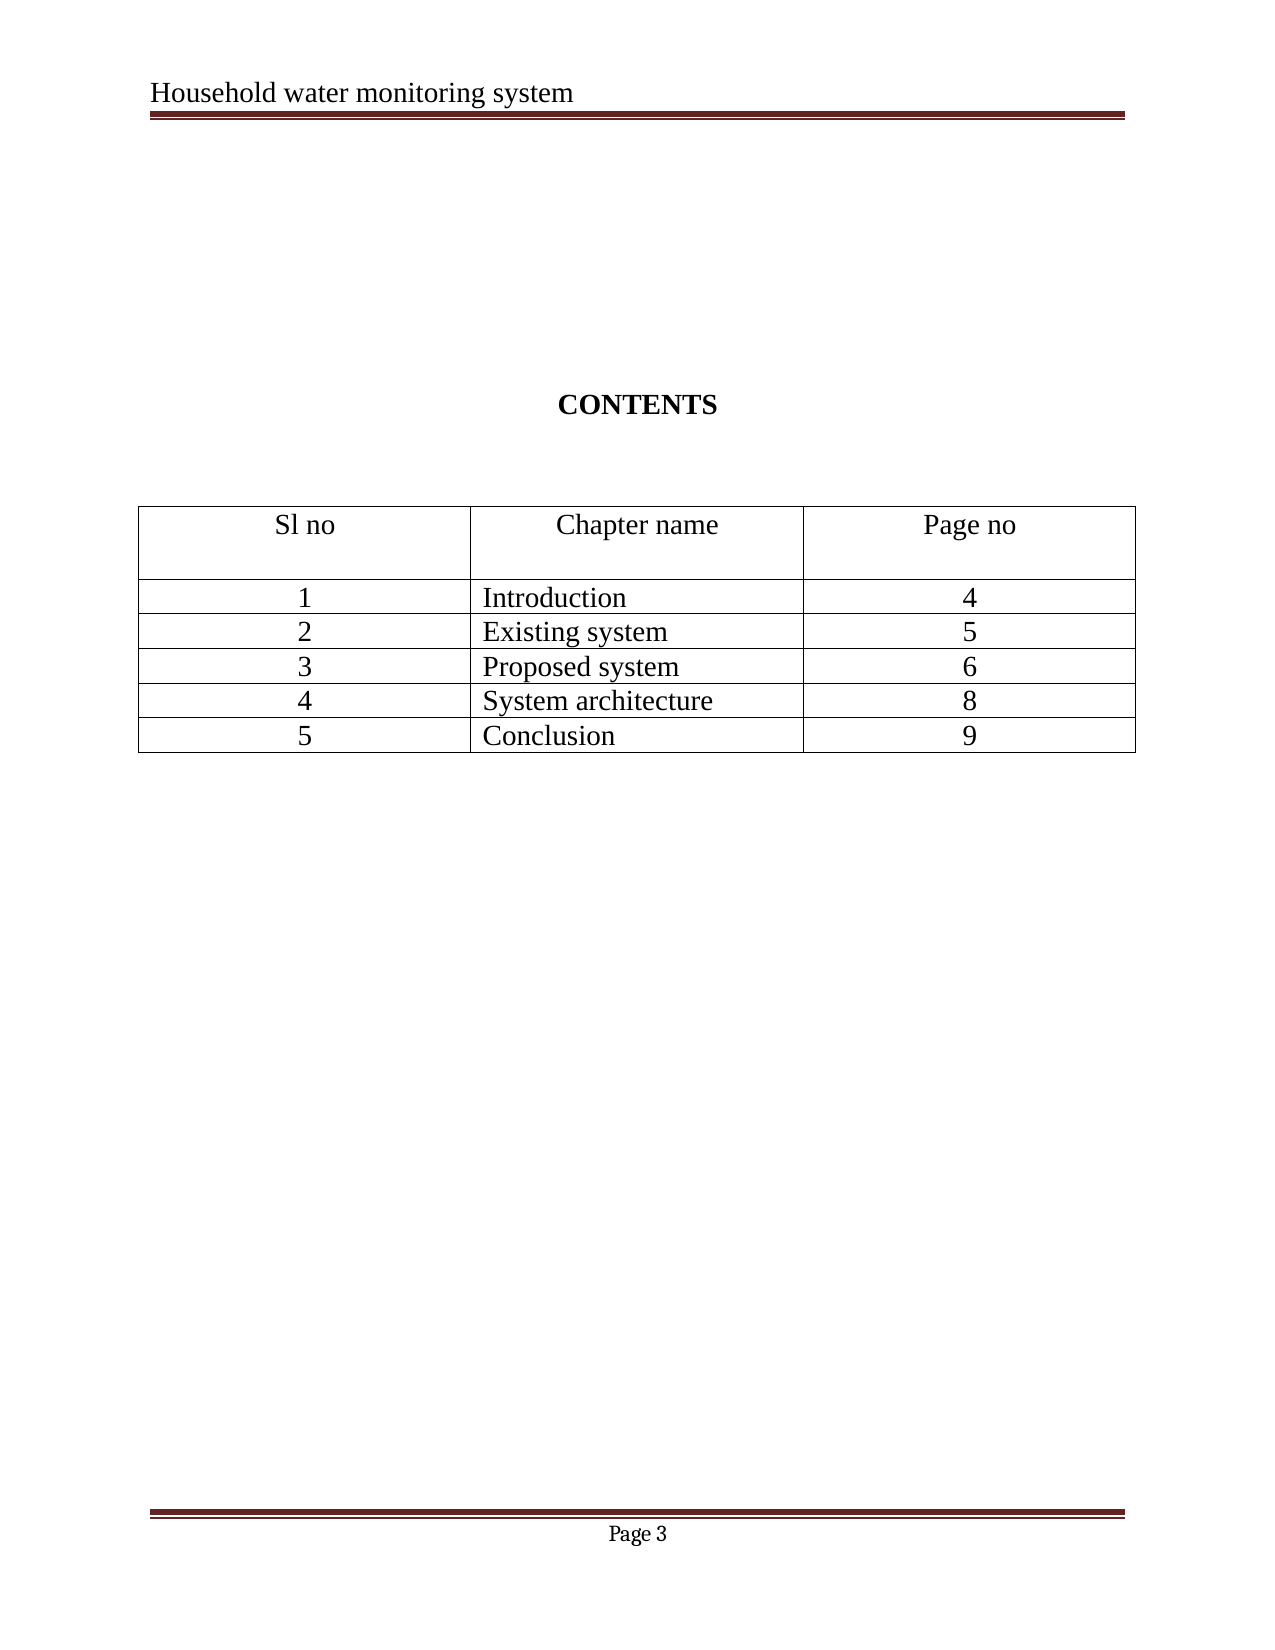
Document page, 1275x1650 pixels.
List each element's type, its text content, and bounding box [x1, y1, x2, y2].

table_cell 8 [804, 684, 1135, 717]
table_cell System architecture [471, 684, 803, 717]
table_cell 9 [804, 718, 1135, 752]
table_header Sl no [139, 507, 470, 579]
table_header Page no [804, 507, 1135, 579]
table_cell 2 [139, 614, 470, 648]
table_cell Conclusion [471, 718, 803, 752]
table_cell Proposed system [471, 649, 803, 682]
table_cell 3 [139, 649, 470, 682]
table_cell 5 [804, 614, 1135, 648]
table_cell 4 [139, 684, 470, 717]
text CONTENTS [150, 387, 1125, 421]
table_cell 5 [139, 718, 470, 752]
table_cell 6 [804, 649, 1135, 682]
table_cell Introduction [471, 580, 803, 613]
table_cell 4 [804, 580, 1135, 613]
table_header Chapter name [471, 507, 803, 579]
table_cell 1 [139, 580, 470, 613]
table_cell Existing system [471, 614, 803, 648]
